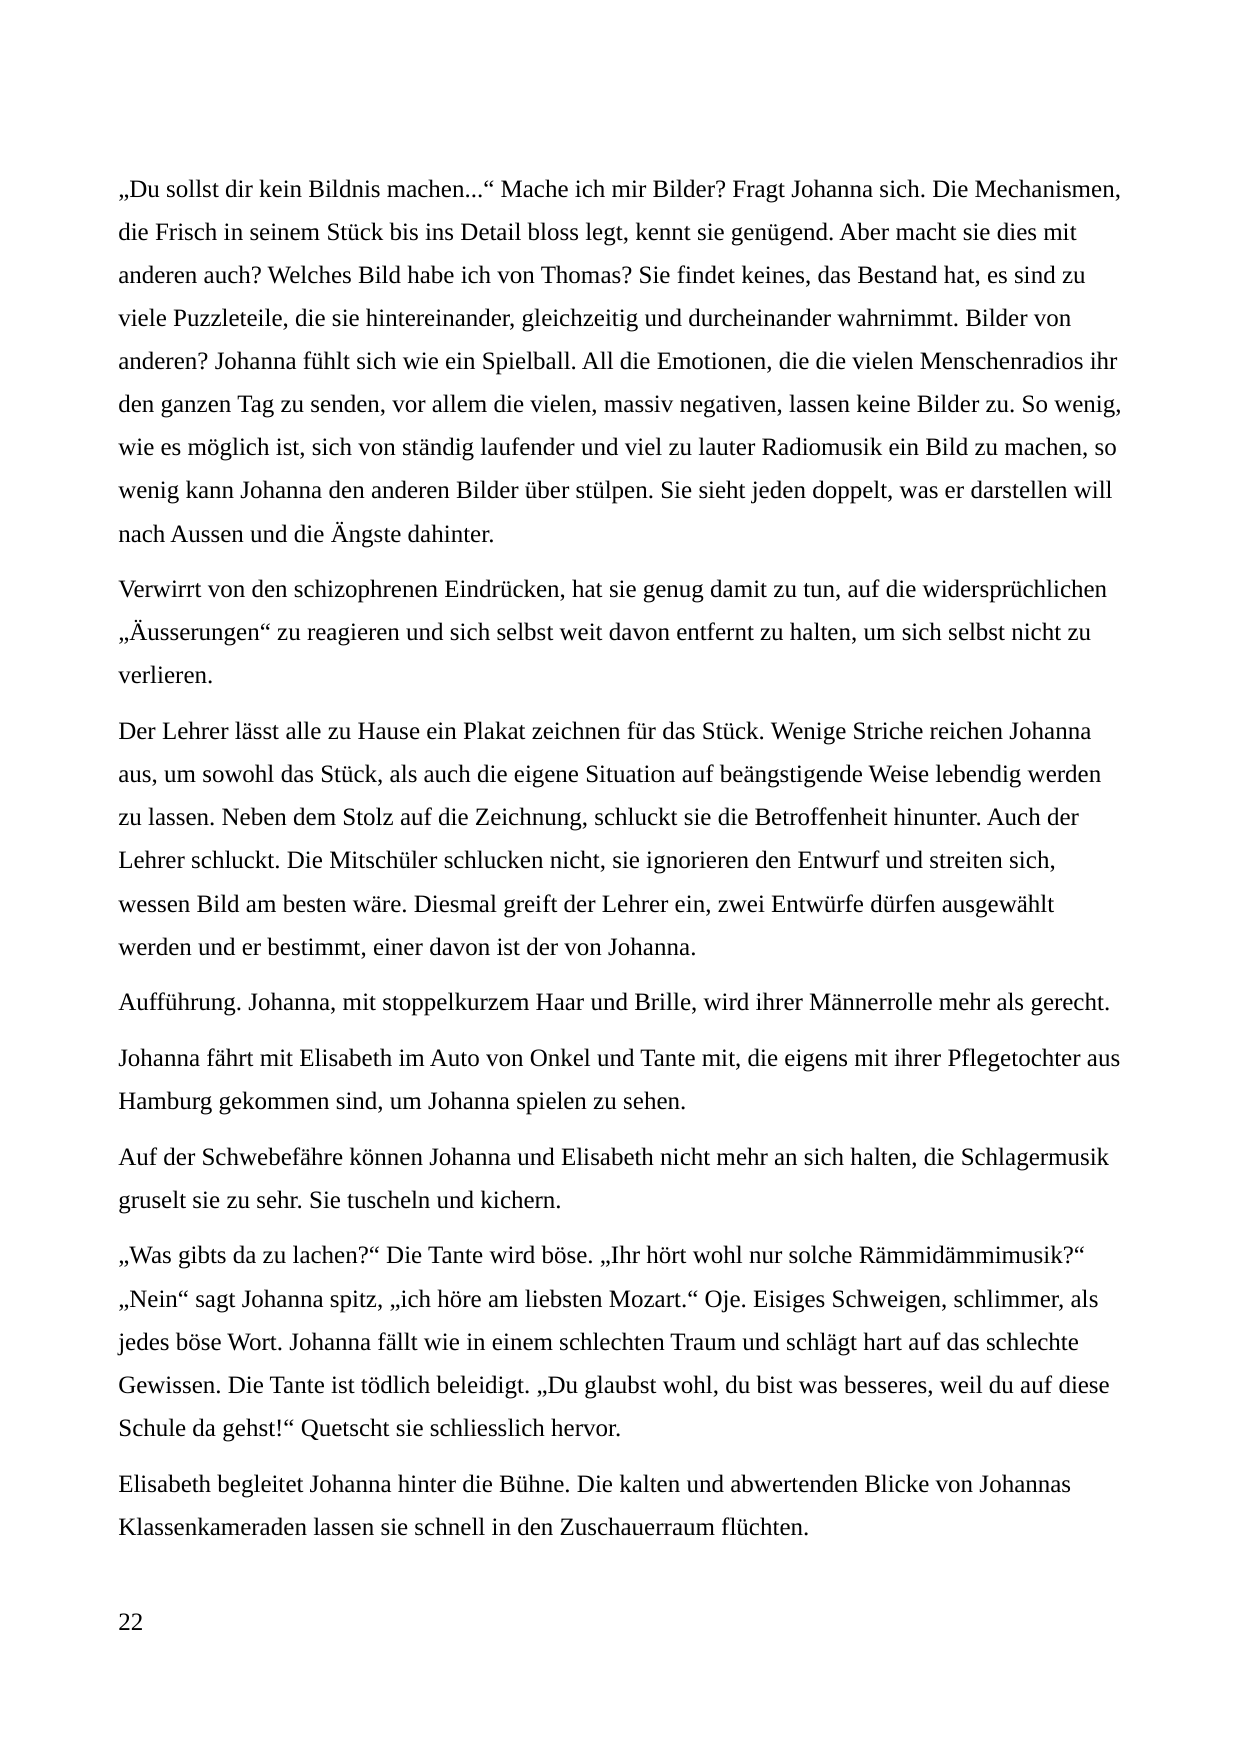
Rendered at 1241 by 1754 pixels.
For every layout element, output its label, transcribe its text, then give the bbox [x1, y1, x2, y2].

text „Du sollst dir kein Bildnis machen...“ Mache ich mir Bilder? Fragt Johanna sich. Die Mechanismen, die Frisch in seinem Stück bis ins Detail bloss legt, kennt sie genügend. Aber macht sie dies mit anderen auch? Welches Bild habe ich von Thomas? Sie findet keines, das Bestand hat, es sind zu viele Puzzleteile, die sie hintereinander, gleichzeitig und durcheinander wahrnimmt. Bilder von anderen? Johanna fühlt sich wie ein Spielball. All die Emotionen, die die vielen Menschenradios ihr den ganzen Tag zu senden, vor allem die vielen, massiv negativen, lassen keine Bilder zu. So wenig, wie es möglich ist, sich von ständig laufender und viel zu lauter Radiomusik ein Bild zu machen, so wenig kann Johanna den anderen Bilder über stülpen. Sie sieht jeden doppelt, was er darstellen will nach Aussen und die Ängste dahinter. [118, 174, 1122, 547]
text Verwirrt von den schizophrenen Eindrücken, hat sie genug damit zu tun, auf die widersprüchlichen „Äusserungen“ zu reagieren und sich selbst weit davon entfernt zu halten, um sich selbst nicht zu verlieren. [118, 574, 1122, 689]
text „Was gibts da zu lachen?“ Die Tante wird böse. „Ihr hört wohl nur solche Rämmidämmimusik?“ „Nein“ sagt Johanna spitz, „ich höre am liebsten Mozart.“ Oje. Eisiges Schweigen, schlimmer, als jedes böse Wort. Johanna fällt wie in einem schlechten Traum und schlägt hart auf das schlechte Gewissen. Die Tante ist tödlich beleidigt. „Du glaubst wohl, du bist was besseres, weil du auf diese Schule da gehst!“ Quetscht sie schliesslich hervor. [118, 1241, 1122, 1442]
text Elisabeth begleitet Johanna hinter die Bühne. Die kalten und abwertenden Blicke von Johannas Klassenkameraden lassen sie schnell in den Zuschauerraum flüchten. [118, 1469, 1122, 1541]
text Auf der Schwebefähre können Johanna und Elisabeth nicht mehr an sich halten, die Schlagermusik gruselt sie zu sehr. Sie tuscheln und kichern. [118, 1142, 1122, 1214]
text Aufführung. Johanna, mit stoppelkurzem Haar und Brille, wird ihrer Männerrolle mehr als gerecht. [118, 987, 1122, 1016]
text Johanna fährt mit Elisabeth im Auto von Onkel und Tante mit, die eigens mit ihrer Pflegetochter aus Hamburg gekommen sind, um Johanna spielen zu sehen. [118, 1043, 1122, 1115]
text Der Lehrer lässt alle zu Hause ein Plakat zeichnen für das Stück. Wenige Striche reichen Johanna aus, um sowohl das Stück, als auch die eigene Situation auf beängstigende Weise lebendig werden zu lassen. Neben dem Stolz auf die Zeichnung, schluckt sie die Betroffenheit hinunter. Auch der Lehrer schluckt. Die Mitschüler schlucken nicht, sie ignorieren den Entwurf und streiten sich, wessen Bild am besten wäre. Diesmal greift der Lehrer ein, zwei Entwürfe dürfen ausgewählt werden und er bestimmt, einer davon ist der von Johanna. [118, 716, 1122, 961]
